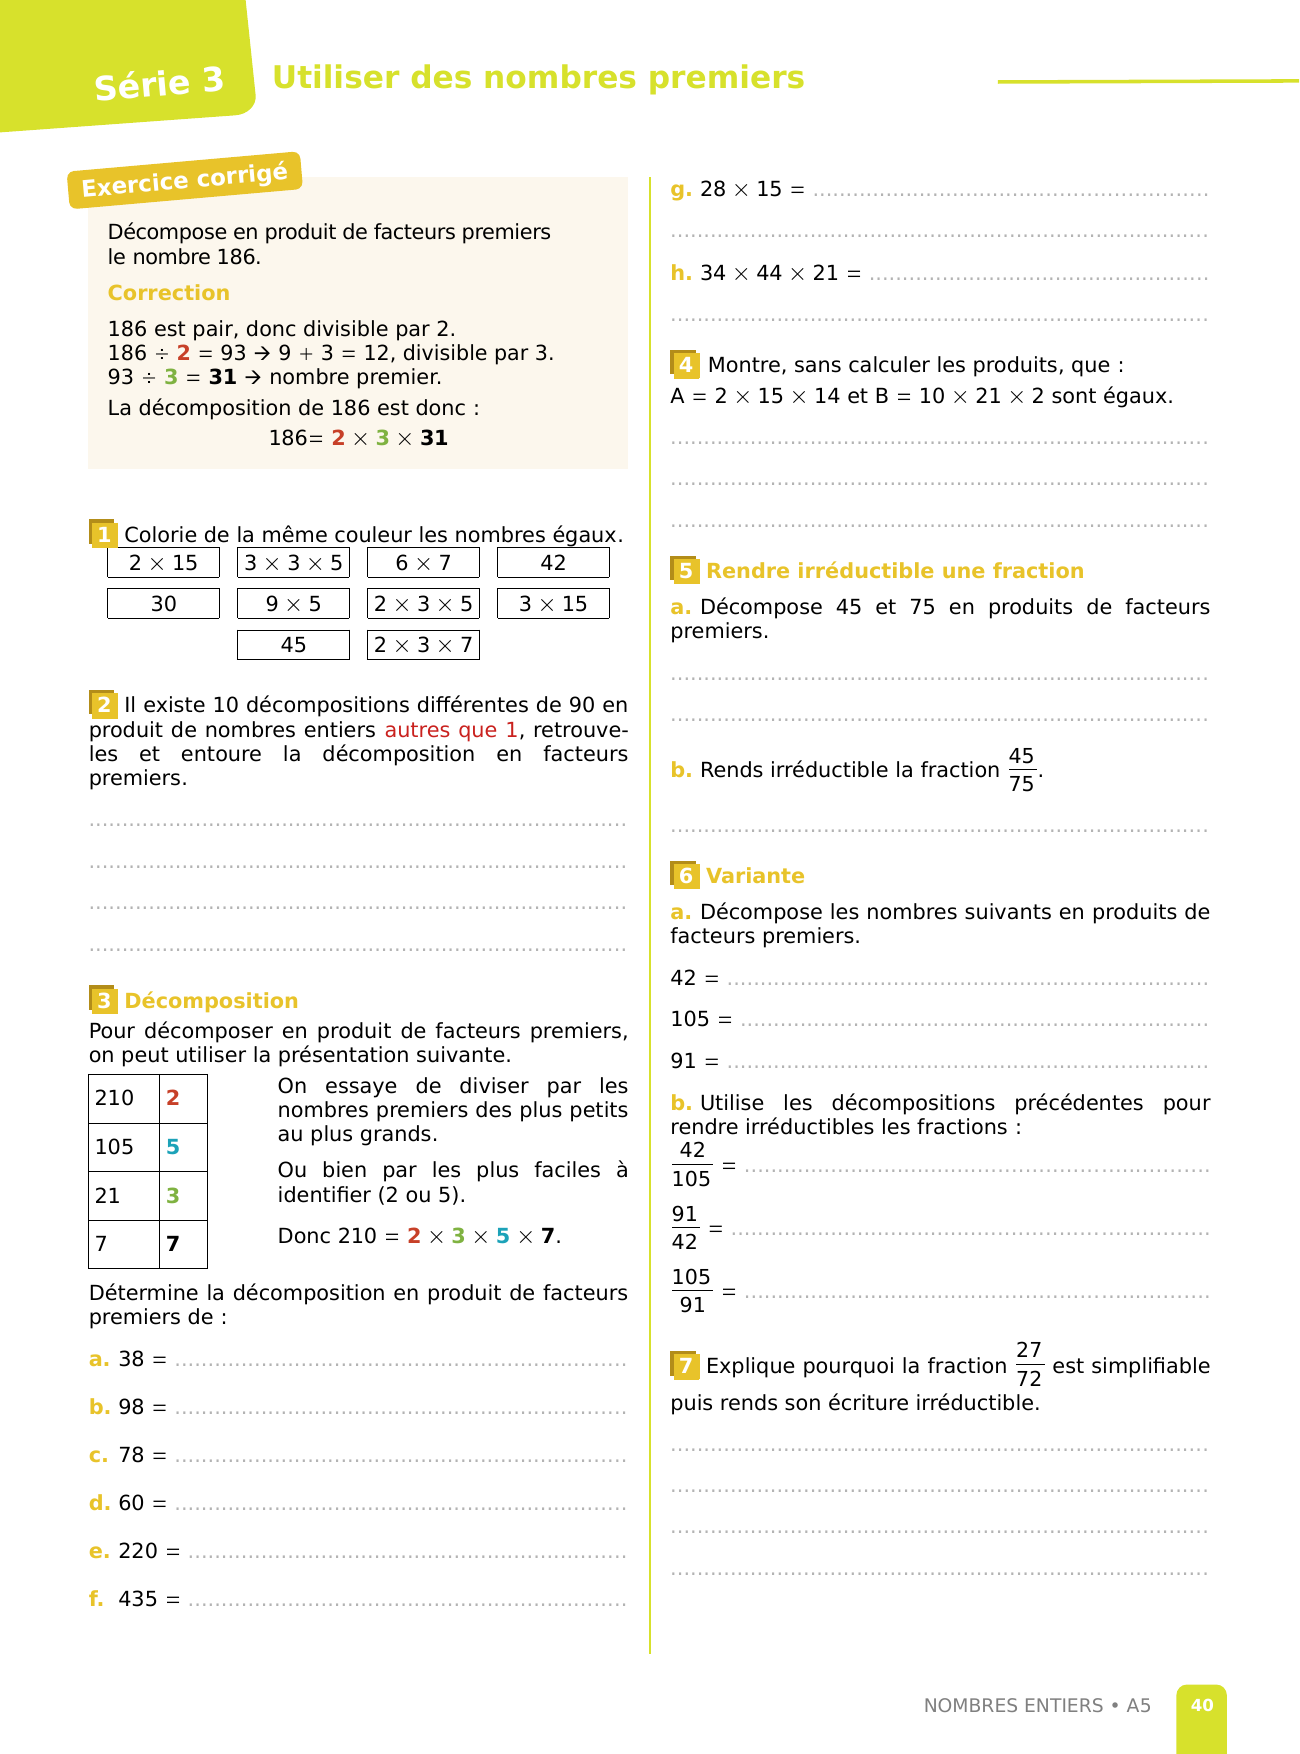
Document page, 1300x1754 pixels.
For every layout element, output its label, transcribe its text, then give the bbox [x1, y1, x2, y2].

table_cell [368, 578, 479, 588]
list = …...………. [670, 1265, 1211, 1317]
table_header 6 × 7 [368, 548, 479, 577]
subtitle Rendre irréductible une fraction [696, 556, 1211, 583]
list 93 ÷ 3 = 31 à nombre premier. [107, 365, 609, 389]
text Pour décomposer en produit de facteurs premiers, on peut utiliser la présentation suivante. [88, 1019, 629, 1068]
table_cell 9 × 5 [238, 589, 349, 618]
table_cell [238, 578, 349, 588]
list 91 = [670, 1032, 1211, 1073]
table_cell [220, 578, 237, 588]
table_cell 21 [89, 1172, 159, 1220]
table_cell [610, 619, 628, 629]
table_cell 3 × 15 [498, 589, 609, 618]
table_cell [220, 619, 237, 629]
table_cell [89, 619, 107, 629]
table_cell [220, 589, 237, 618]
text Détermine la décomposition en produit de facteurs premiers de : [88, 1281, 629, 1330]
table_header [220, 548, 237, 577]
table_cell 2 × 3 × 5 [368, 589, 479, 618]
table_cell [350, 631, 367, 659]
table_cell [480, 589, 497, 618]
table_header 2 [160, 1075, 207, 1122]
list 186 est pair, donc divisible par 2. [107, 317, 609, 341]
list 42 = [670, 949, 1211, 990]
list = …...………. [670, 1202, 1211, 1254]
table_cell [498, 578, 609, 588]
table_cell [480, 619, 497, 629]
list 186 ÷ 2 = 93 à 9  3 = 12, divisible par 3. [107, 341, 609, 365]
subtitle Décomposition [114, 985, 629, 1013]
subtitle Explique pourquoi la fraction est simplifiable puis rends son écriture irréductible. [670, 1339, 1211, 1415]
table_cell [610, 631, 628, 659]
table_cell 5 [160, 1124, 207, 1171]
subtitle Montre, sans calculer les produits, que : [696, 350, 1211, 378]
list 105 = [670, 990, 1211, 1032]
list 220  [88, 1539, 629, 1563]
list Décompose les nombres suivants en produits de facteurs premiers. [670, 900, 1211, 949]
subtitle Colorie de la même couleur les nombres égaux. [114, 519, 629, 547]
table_cell [89, 589, 107, 618]
table_cell [350, 619, 367, 629]
table_header [89, 548, 107, 577]
table_header [350, 548, 367, 577]
table_cell [610, 589, 628, 618]
subtitle Il existe 10 décompositions différentes de 90 en produit de nombres entiers autres que 1, retrouve-les et entoure la décomposition en facteurs premiers. [88, 689, 629, 790]
list 98  [88, 1395, 629, 1419]
table_cell [610, 578, 628, 588]
list 435  [88, 1587, 629, 1611]
list La décomposition de 186 est donc : [107, 396, 609, 420]
text Donc 210 = 2 × 3 × 5 × 7. [277, 1224, 629, 1249]
table_cell [108, 631, 219, 659]
list Correction [107, 281, 609, 305]
list Utilise les décompositions précédentes pour rendre irréductibles les fractions : [670, 1091, 1211, 1139]
table_cell [108, 619, 219, 629]
table_cell 2 × 3 × 7 [368, 631, 479, 659]
list 38  [88, 1347, 629, 1372]
table_cell [480, 631, 497, 659]
table_cell 45 [238, 631, 349, 659]
subtitle Ou bien par les plus faciles à identifier (2 ou 5). [277, 1158, 629, 1207]
list = …...………. [670, 1139, 1211, 1191]
list Décompose 45 et 75 en produits de facteurs premiers. [670, 595, 1211, 644]
table_cell 3 [160, 1172, 207, 1220]
table_cell [498, 619, 609, 629]
table_cell [498, 631, 609, 659]
table_cell [238, 619, 349, 629]
table_cell 7 [160, 1221, 207, 1268]
table_cell 105 [89, 1124, 159, 1171]
table_cell [350, 578, 367, 588]
list 78  [88, 1443, 629, 1467]
list 60  [88, 1491, 629, 1515]
table_header [610, 548, 628, 577]
table_header 2 × 15 [108, 548, 219, 577]
list 28 × 15  [670, 177, 1211, 201]
table_header 3 × 3 × 5 [238, 548, 349, 577]
table_cell [480, 578, 497, 588]
list Rends irréductible la fraction . [670, 744, 1211, 796]
table_cell [368, 619, 479, 629]
table_cell [108, 578, 219, 588]
table_cell [350, 589, 367, 618]
table_cell 30 [108, 589, 219, 618]
table_cell [220, 631, 237, 659]
table_header 42 [498, 548, 609, 577]
table_cell [89, 578, 107, 588]
table_header 210 [89, 1075, 159, 1122]
list A = 2 × 15 × 14 et B = 10 × 21 × 2 sont égaux. [670, 384, 1211, 408]
table_header [480, 548, 497, 577]
subtitle On essaye de diviser par les nombres premiers des plus petits au plus grands. [277, 1074, 629, 1147]
table_cell [89, 631, 107, 659]
subtitle Variante [696, 861, 1211, 888]
table_cell 7 [89, 1221, 159, 1268]
list 34 × 44 × 21  [670, 261, 1211, 285]
list Décompose en produit de facteurs premiers le nombre 186. [107, 220, 609, 269]
